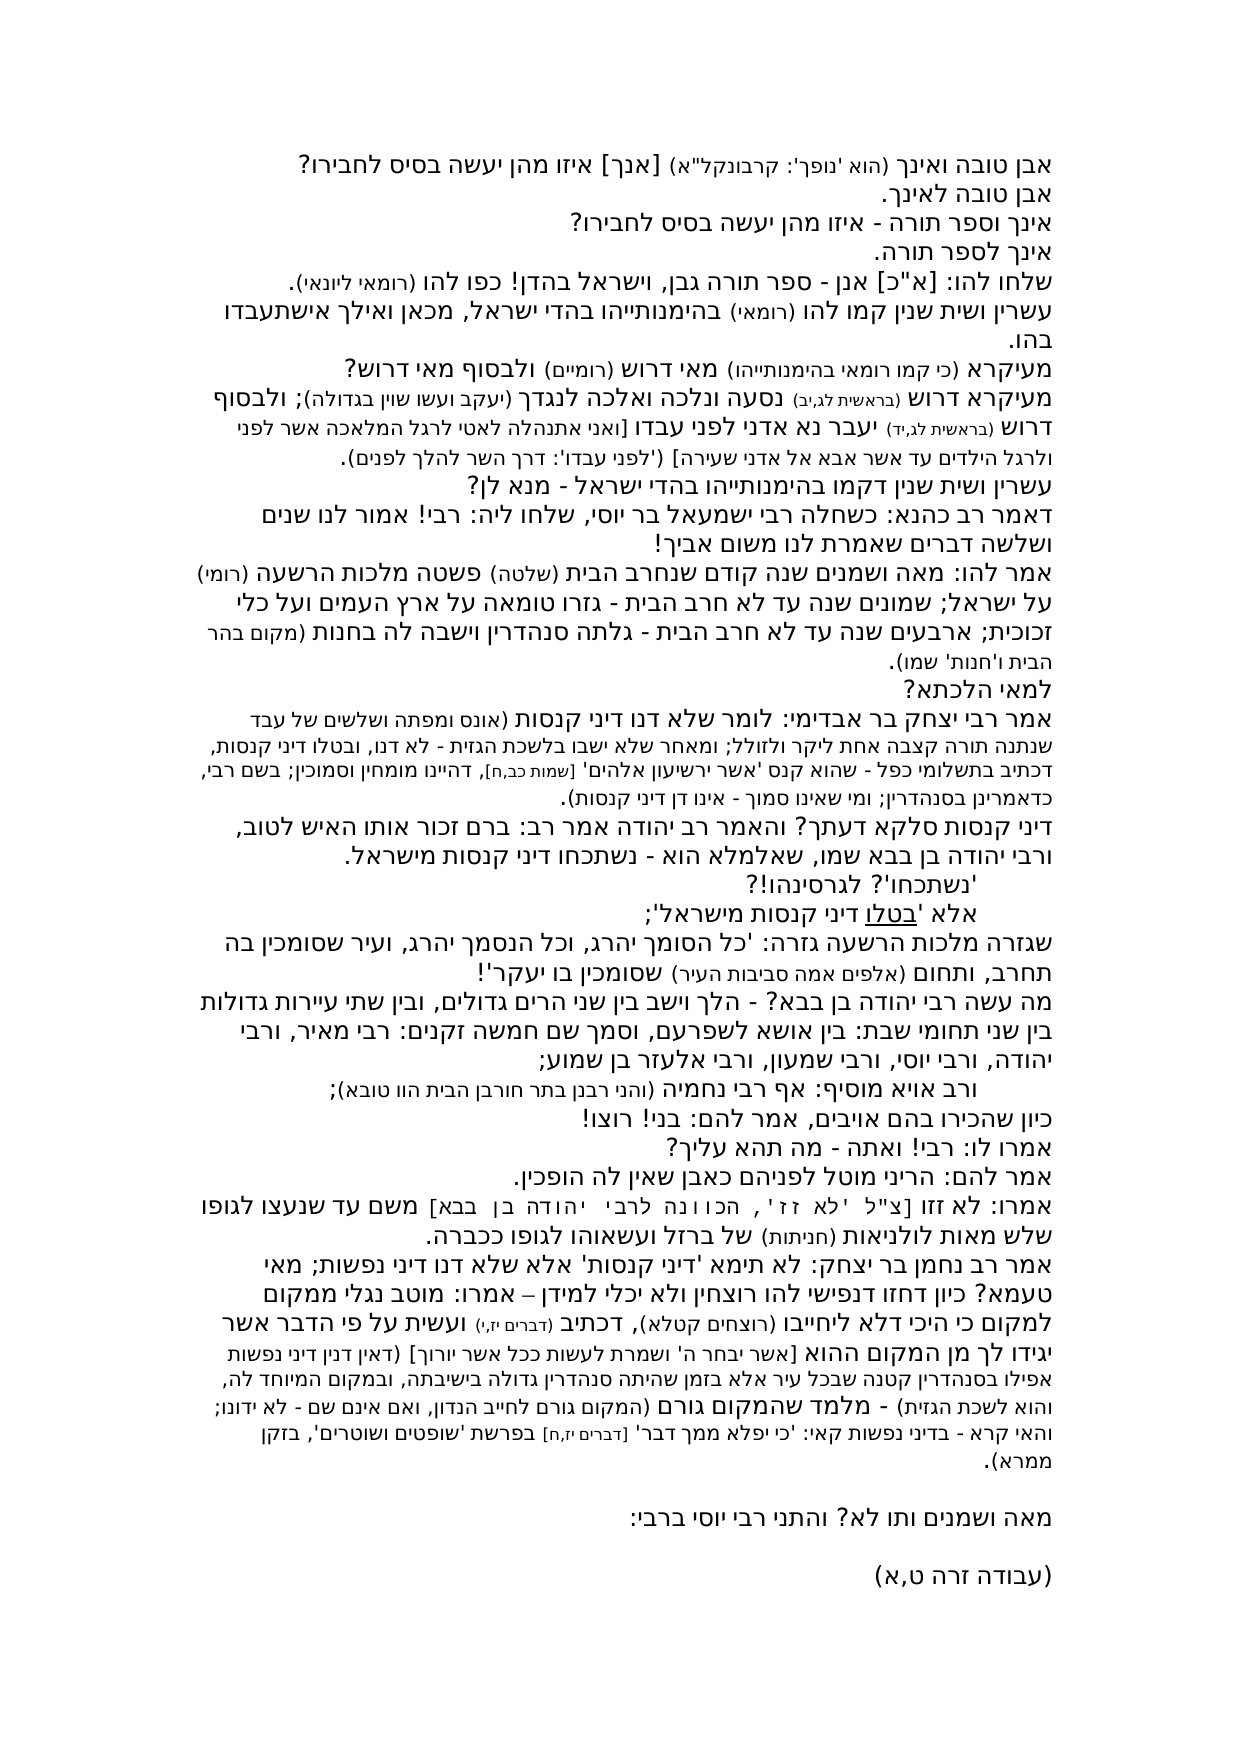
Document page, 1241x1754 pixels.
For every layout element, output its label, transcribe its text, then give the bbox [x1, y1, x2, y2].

text 'נשתכחו'? לגרסינהו!? [187, 870, 978, 899]
text אמר להו: מאה ושמנים שנה קודם שנחרב הבית (שלטה) פשטה מלכות הרשעה (רומי) על ישראל; שמונים שנה עד לא חרב הבית - גזרו טומאה על ארץ העמים ועל כלי זכוכית; ארבעים שנה עד לא חרב הבית - גלתה סנהדרין וישבה לה בחנות (מקום בהר הבית ו'חנות' שמו). [187, 558, 1053, 675]
text מעיקרא (כי קמו רומאי בהימנותייהו) מאי דרוש (רומיים) ולבסוף מאי דרוש? [187, 354, 1053, 383]
text כיון שהכירו בהם אויבים, אמר להם: בני! רוצו! [187, 1104, 1053, 1133]
text אמר רבי יצחק בר אבדימי: לומר שלא דנו דיני קנסות (אונס ומפתה ושלשים של עבד שנתנה תורה קצבה אחת ליקר ולזולל; ומאחר שלא ישבו בלשכת הגזית - לא דנו, ובטלו דיני קנסות, דכתיב בתשלומי כפל - שהוא קנס 'אשר ירשיעון אלהים' [שמות כב,ח], דהיינו מומחין וסמוכין; בשם רבי, כדאמרינן בסנהדרין; ומי שאינו סמוך - אינו דן דיני קנסות). [187, 704, 1053, 812]
text מה עשה רבי יהודה בן בבא? - הלך וישב בין שני הרים גדולים, ובין שתי עיירות גדולות בין שני תחומי שבת: בין אושא לשפרעם, וסמך שם חמשה זקנים: רבי מאיר, ורבי יהודה, ורבי יוסי, ורבי שמעון, ורבי אלעזר בן שמוע; [187, 987, 1053, 1074]
text אלא 'בטלו דיני קנסות מישראל'; [187, 899, 978, 928]
text אינך לספר תורה. [187, 237, 1053, 267]
text עשרין ושית שנין קמו להו (רומאי) בהימנותייהו בהדי ישראל, מכאן ואילך אישתעבדו בהו. [187, 296, 1053, 354]
text עשרין ושית שנין דקמו בהימנותייהו בהדי ישראל - מנא לן? [187, 471, 1053, 500]
text (עבודה זרה ט,א) [187, 1561, 1053, 1590]
text אבן טובה ואינך (הוא 'נופך': קרבונקל"א) [אנך] איזו מהן יעשה בסיס לחבירו? [187, 150, 1053, 179]
text אינך וספר תורה - איזו מהן יעשה בסיס לחבירו? [187, 208, 1053, 237]
text שלחו להו: [א"כ] אנן - ספר תורה גבן, וישראל בהדן! כפו להו (רומאי ליונאי). [187, 267, 1053, 296]
text אמרו: לא זזו [צ"ל 'לא זז', הכוונה לרבי יהודה בן בבא] משם עד שנעצו לגופו שלש מאות לולניאות (חניתות) של ברזל ועשאוהו לגופו ככברה. [187, 1191, 1053, 1250]
text אמר להם: הריני מוטל לפניהם כאבן שאין לה הופכין. [187, 1162, 1053, 1191]
text דאמר רב כהנא: כשחלה רבי ישמעאל בר יוסי, שלחו ליה: רבי! אמור לנו שנים ושלשה דברים שאמרת לנו משום אביך! [187, 500, 1053, 558]
text אמרו לו: רבי! ואתה - מה תהא עליך? [187, 1133, 1053, 1162]
text אבן טובה לאינך. [187, 179, 1053, 208]
text אמר רב נחמן בר יצחק: לא תימא 'דיני קנסות' אלא שלא דנו דיני נפשות; מאי טעמא? כיון דחזו דנפישי להו רוצחין ולא יכלי למידן – אמרו: מוטב נגלי ממקום למקום כי היכי דלא ליחייבו (רוצחים קטלא), דכתיב (דברים יז,י) ועשית על פי הדבר אשר יגידו לך מן המקום ההוא [אשר יבחר ה' ושמרת לעשות ככל אשר יורוך] (דאין דנין דיני נפשות אפילו בסנהדרין קטנה שבכל עיר אלא בזמן שהיתה סנהדרין גדולה בישיבתה, ובמקום המיוחד לה, והוא לשכת הגזית) - מלמד שהמקום גורם (המקום גורם לחייב הנדון, ואם אינם שם - לא ידונו; והאי קרא - בדיני נפשות קאי: 'כי יפלא ממך דבר' [דברים יז,ח] בפרשת 'שופטים ושוטרים', בזקן ממרא). [187, 1250, 1053, 1474]
text מאה ושמנים ותו לא? והתני רבי יוסי ברבי: [187, 1503, 1053, 1532]
text ורב אויא מוסיף: אף רבי נחמיה (והני רבנן בתר חורבן הבית הוו טובא); [187, 1074, 978, 1104]
text דיני קנסות סלקא דעתך? והאמר רב יהודה אמר רב: ברם זכור אותו האיש לטוב, ורבי יהודה בן בבא שמו, שאלמלא הוא - נשתכחו דיני קנסות מישראל. [187, 812, 1053, 870]
text שגזרה מלכות הרשעה גזרה: 'כל הסומך יהרג, וכל הנסמך יהרג, ועיר שסומכין בה תחרב, ותחום (אלפים אמה סביבות העיר) שסומכין בו יעקר'! [187, 928, 1053, 987]
text מעיקרא דרוש (בראשית לג,יב) נסעה ונלכה ואלכה לנגדך (יעקב ועשו שוין בגדולה); ולבסוף דרוש (בראשית לג,יד) יעבר נא אדני לפני עבדו [ואני אתנהלה לאטי לרגל המלאכה אשר לפני ולרגל הילדים עד אשר אבא אל אדני שעירה] ('לפני עבדו': דרך השר להלך לפנים). [187, 383, 1053, 471]
text למאי הלכתא? [187, 675, 1053, 704]
